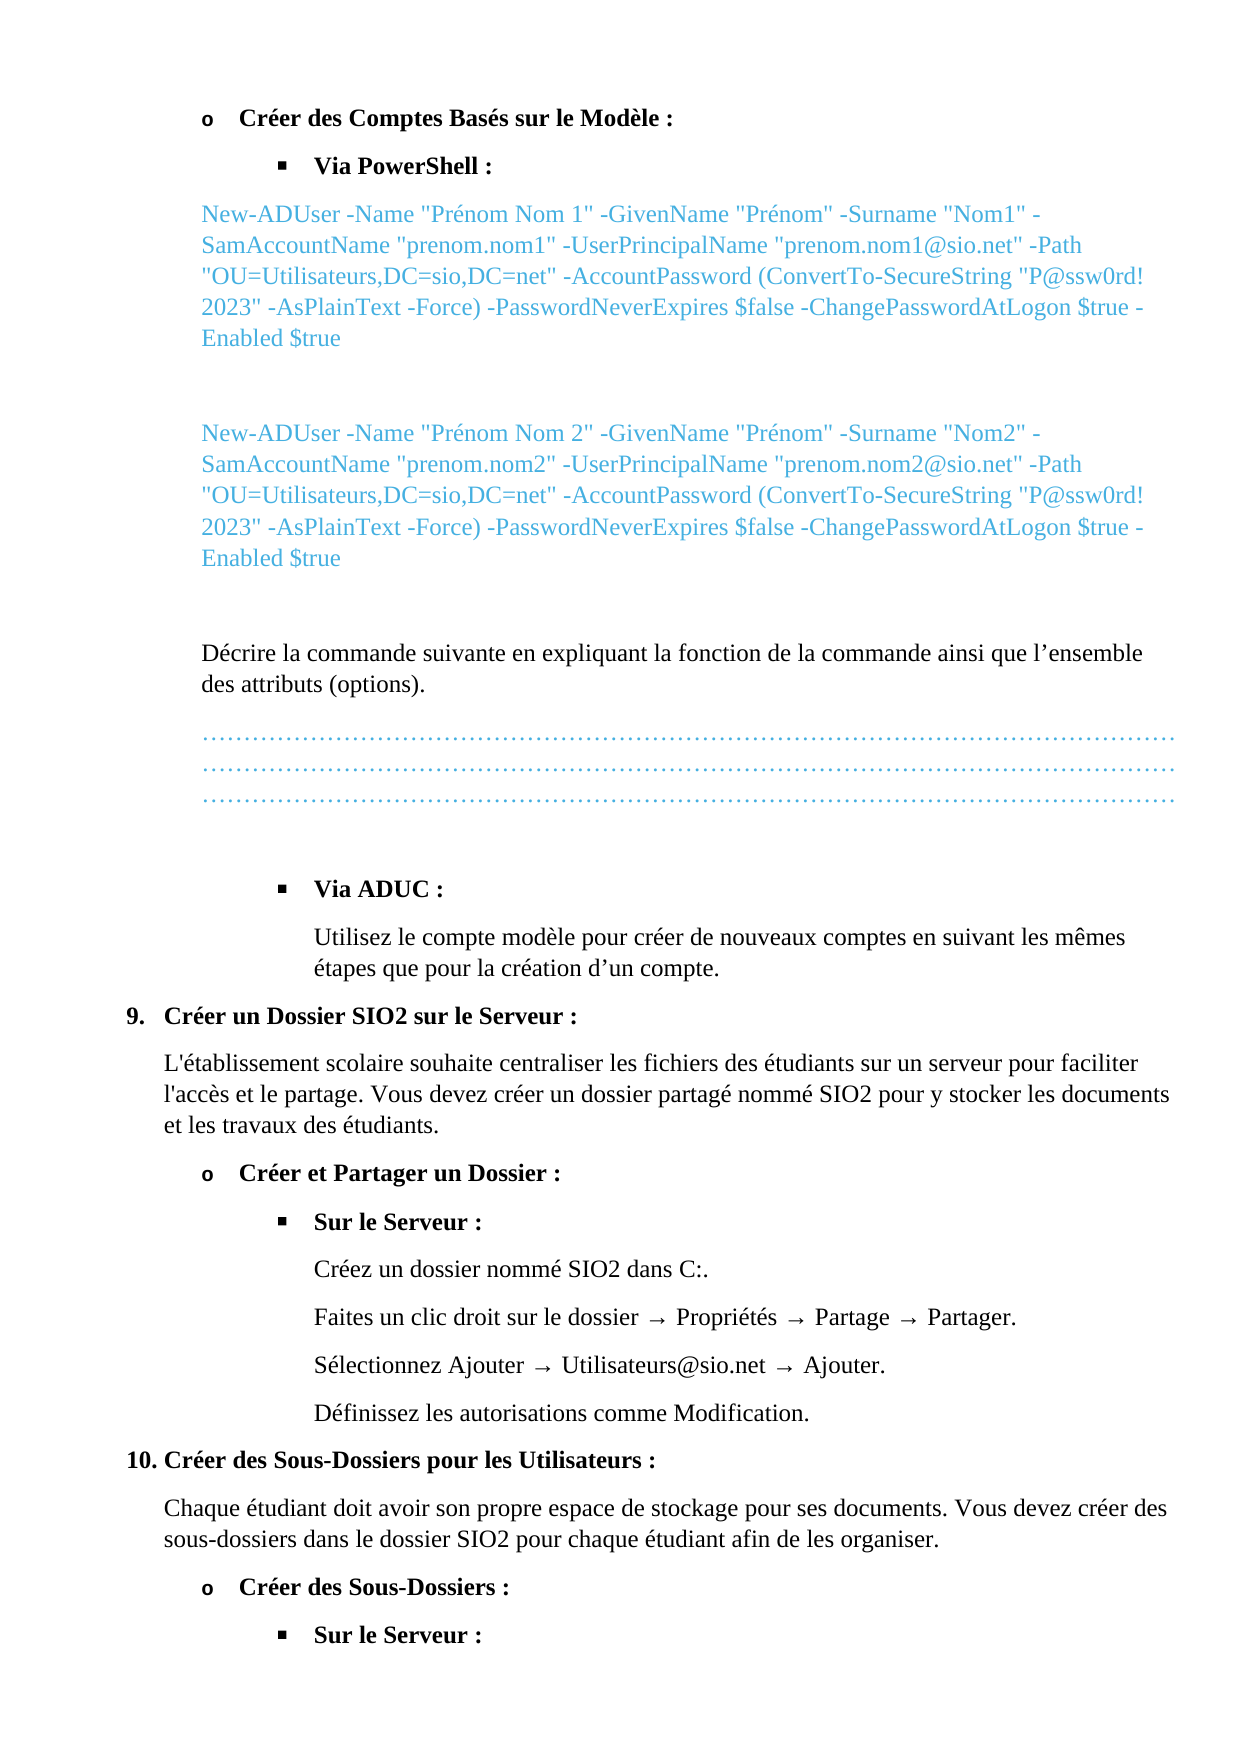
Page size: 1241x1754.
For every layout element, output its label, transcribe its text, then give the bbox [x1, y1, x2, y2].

text Sélectionnez Ajouter → Utilisateurs@sio.net → Ajouter. [314, 1350, 1181, 1379]
list Via ADUC : [276, 874, 1181, 903]
list Créer des Sous-Dossiers : [201, 1572, 1181, 1601]
text L'établissement scolaire souhaite centraliser les fichiers des étudiants sur un serveur pour faciliter l'accès et le partage. Vous devez créer un dossier partagé nommé SIO2 pour y stocker les documents et les travaux des étudiants. [164, 1048, 1181, 1139]
list Via PowerShell : [276, 151, 1181, 180]
text Décrire la commande suivante en expliquant la fonction de la commande ainsi que l’ensemble des attributs (options). [201, 638, 1181, 698]
text New-ADUser -Name "Prénom Nom 1" -GivenName "Prénom" -Surname "Nom1" -SamAccountName "prenom.nom1" -UserPrincipalName "prenom.nom1@sio.net" -Path "OU=Utilisateurs,DC=sio,DC=net" -AccountPassword (ConvertTo-SecureString "P@ssw0rd!2023" -AsPlainText -Force) -PasswordNeverExpires $false -ChangePasswordAtLogon $true -Enabled $true [201, 199, 1181, 352]
list Créer des Comptes Basés sur le Modèle : [201, 103, 1181, 132]
text Définissez les autorisations comme Modification. [314, 1398, 1181, 1426]
text Chaque étudiant doit avoir son propre espace de stockage pour ses documents. Vous devez créer des sous-dossiers dans le dossier SIO2 pour chaque étudiant afin de les organiser. [164, 1493, 1181, 1553]
text Créez un dossier nommé SIO2 dans C:. [314, 1254, 1181, 1283]
list Créer et Partager un Dossier : [201, 1158, 1181, 1188]
text Faites un clic droit sur le dossier → Propriétés → Partage → Partager. [314, 1302, 1181, 1331]
list Sur le Serveur : [276, 1620, 1181, 1649]
list Créer des Sous-Dossiers pour les Utilisateurs : [126, 1445, 1181, 1474]
list Sur le Serveur : [276, 1207, 1181, 1236]
text New-ADUser -Name "Prénom Nom 2" -GivenName "Prénom" -Surname "Nom2" -SamAccountName "prenom.nom2" -UserPrincipalName "prenom.nom2@sio.net" -Path "OU=Utilisateurs,DC=sio,DC=net" -AccountPassword (ConvertTo-SecureString "P@ssw0rd!2023" -AsPlainText -Force) -PasswordNeverExpires $false -ChangePasswordAtLogon $true -Enabled $true [201, 418, 1181, 571]
text Utilisez le compte modèle pour créer de nouveaux comptes en suivant les mêmes étapes que pour la création d’un compte. [314, 922, 1181, 982]
text ……………………………………………………………………………………………………………………………………………………………………………………………………………………………………………………………………………………………………………………… [201, 717, 1181, 808]
list Créer un Dossier SIO2 sur le Serveur : [126, 1001, 1181, 1029]
